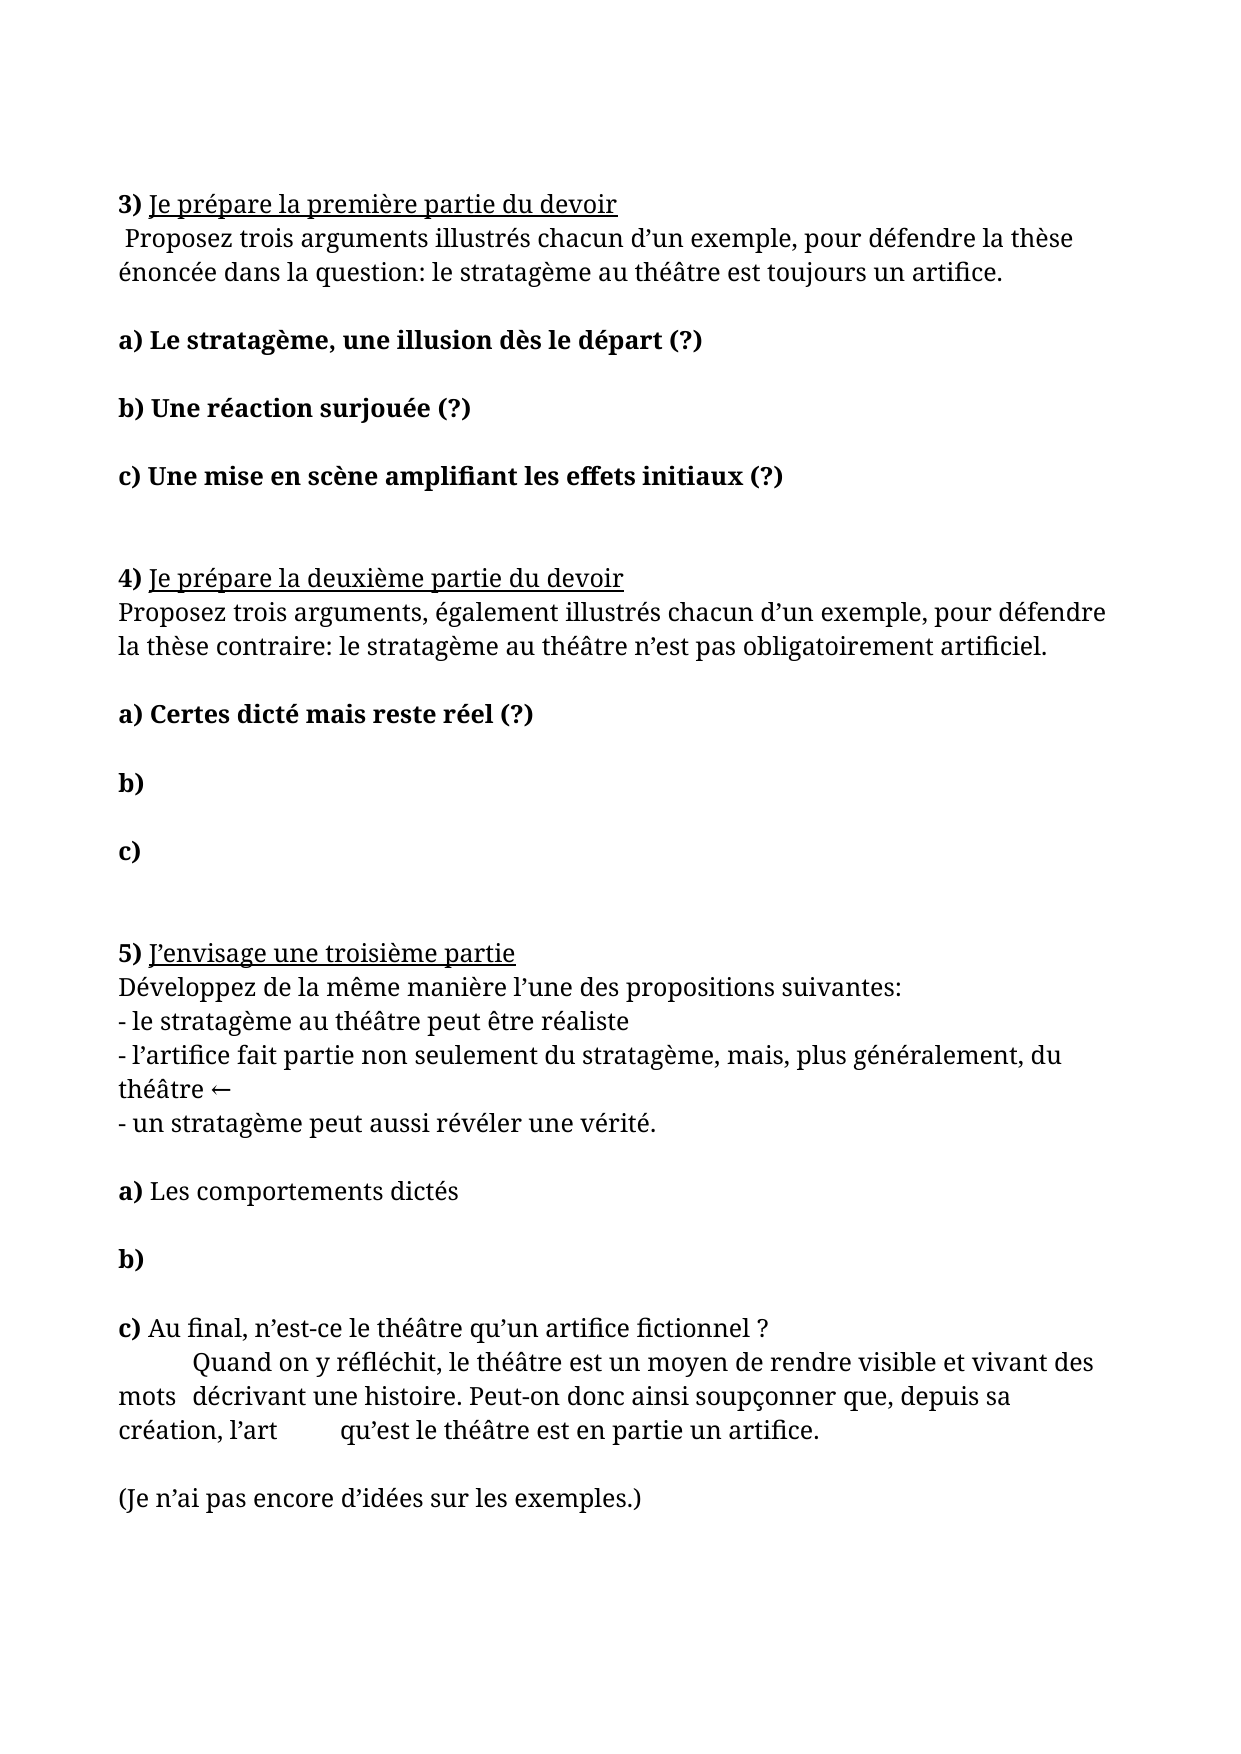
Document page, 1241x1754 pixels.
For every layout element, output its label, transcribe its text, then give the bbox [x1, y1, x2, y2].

text a) Les comportements dictés [118, 1174, 1122, 1208]
text Développez de la même manière l’une des propositions suivantes: [118, 970, 1122, 1004]
text 4) Je prépare la deuxième partie du devoir [118, 561, 1122, 595]
text Proposez trois arguments, également illustrés chacun d’un exemple, pour défendre la thèse contraire: le stratagème au théâtre n’est pas obligatoirement artificiel. [118, 595, 1122, 663]
text Quand on y réfléchit, le théâtre est un moyen de rendre visible et vivant des mots décrivant une histoire. Peut-on donc ainsi soupçonner que, depuis sa création, l’art qu’est le théâtre est en partie un artifice. [118, 1344, 1122, 1447]
text a) Certes dicté mais reste réel (?) [118, 697, 1122, 731]
text b) Une réaction surjouée (?) [118, 391, 1122, 425]
text c) Une mise en scène amplifiant les effets initiaux (?) [118, 459, 1122, 493]
text b) [118, 1242, 1122, 1276]
text 5) J’envisage une troisième partie [118, 936, 1122, 970]
text b) [118, 765, 1122, 799]
text c) Au final, n’est-ce le théâtre qu’un artifice fictionnel ? [118, 1310, 1122, 1344]
text a) Le stratagème, une illusion dès le départ (?) [118, 322, 1122, 357]
text 3) Je prépare la première partie du devoir [118, 186, 1122, 220]
text - le stratagème au théâtre peut être réaliste [118, 1004, 1122, 1038]
text - l’artifice fait partie non seulement du stratagème, mais, plus généralement, du théâtre ← [118, 1038, 1122, 1106]
text c) [118, 833, 1122, 867]
text (Je n’ai pas encore d’idées sur les exemples.) [118, 1481, 1122, 1515]
text Proposez trois arguments illustrés chacun d’un exemple, pour défendre la thèse énoncée dans la question: le stratagème au théâtre est toujours un artifice. [118, 220, 1122, 288]
text - un stratagème peut aussi révéler une vérité. [118, 1106, 1122, 1140]
